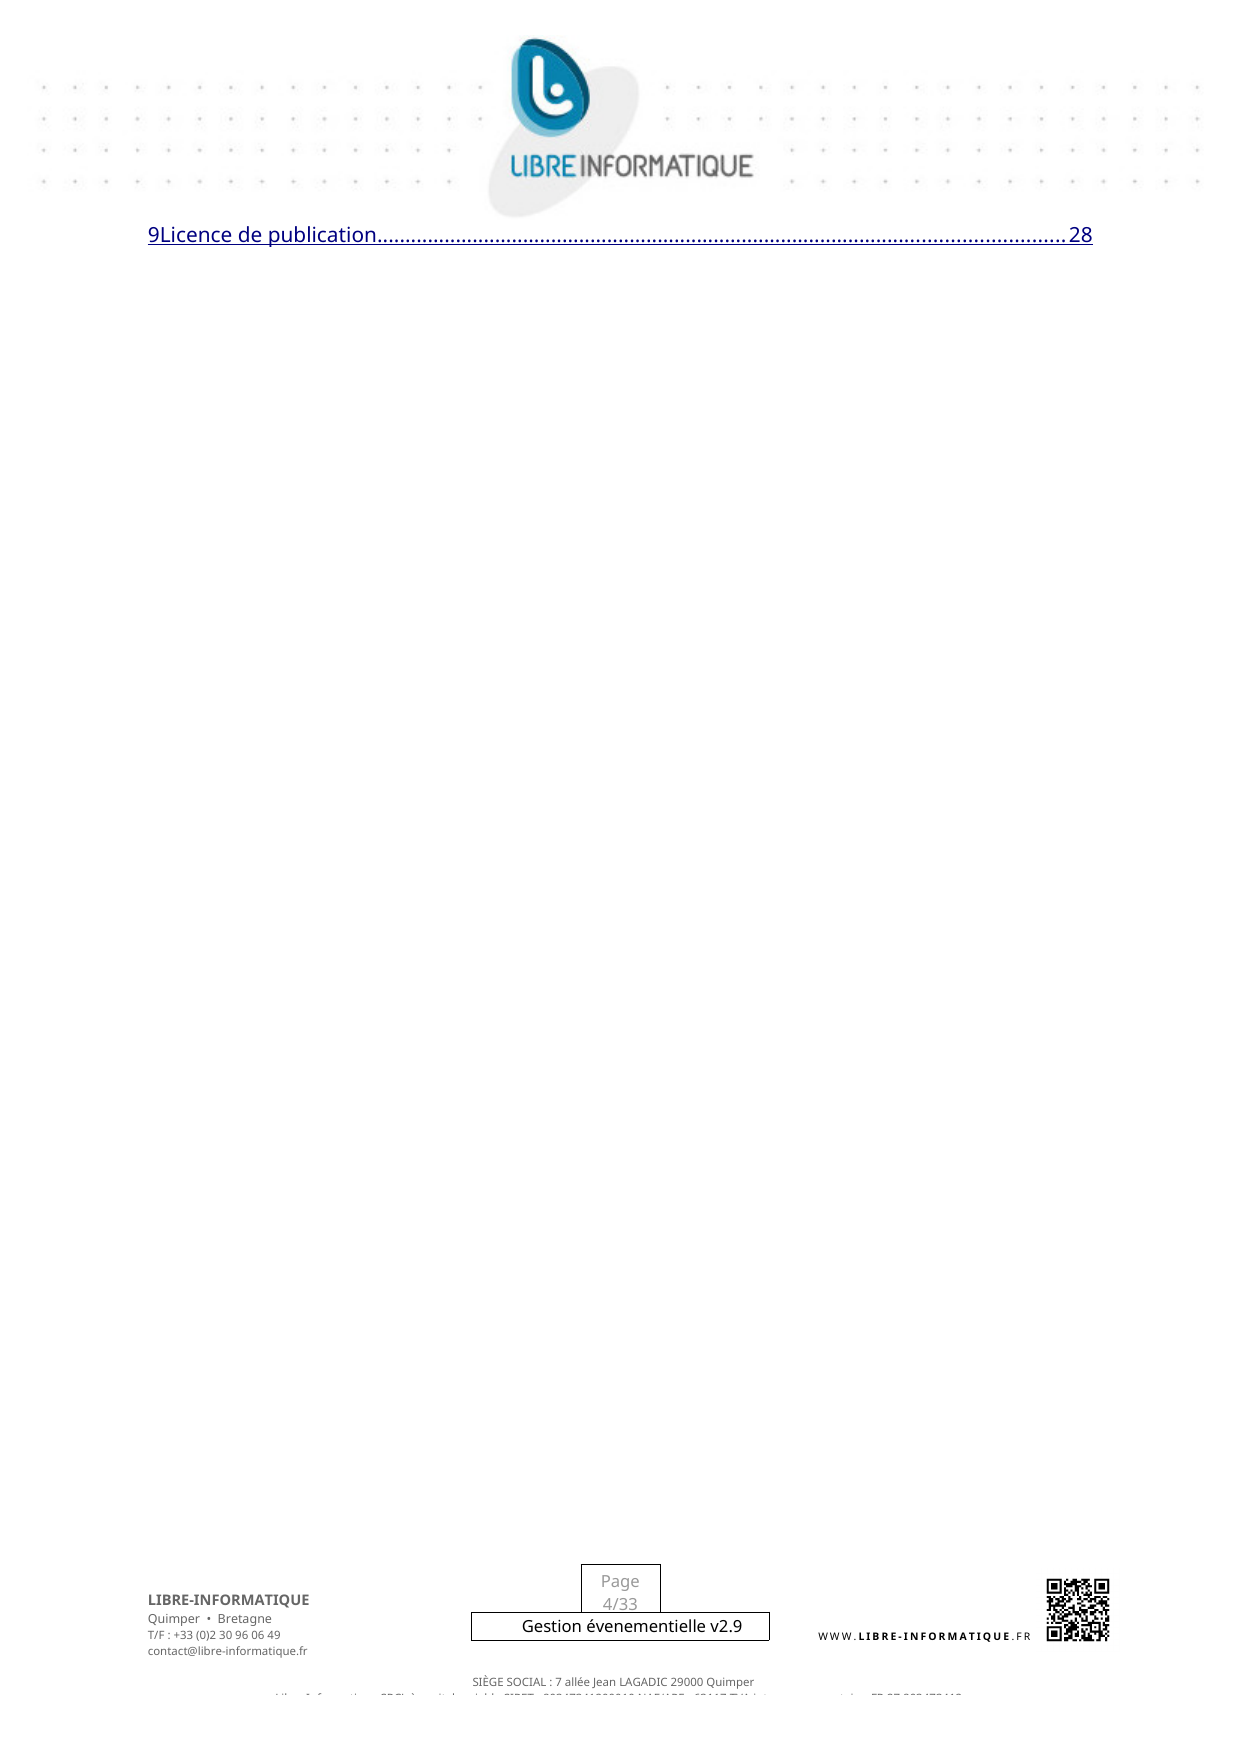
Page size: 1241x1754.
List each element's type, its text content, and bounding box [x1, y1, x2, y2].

text 9Licence de publication 28 [148, 220, 1093, 244]
picture [27, 35, 1213, 220]
picture [1036, 1568, 1120, 1652]
